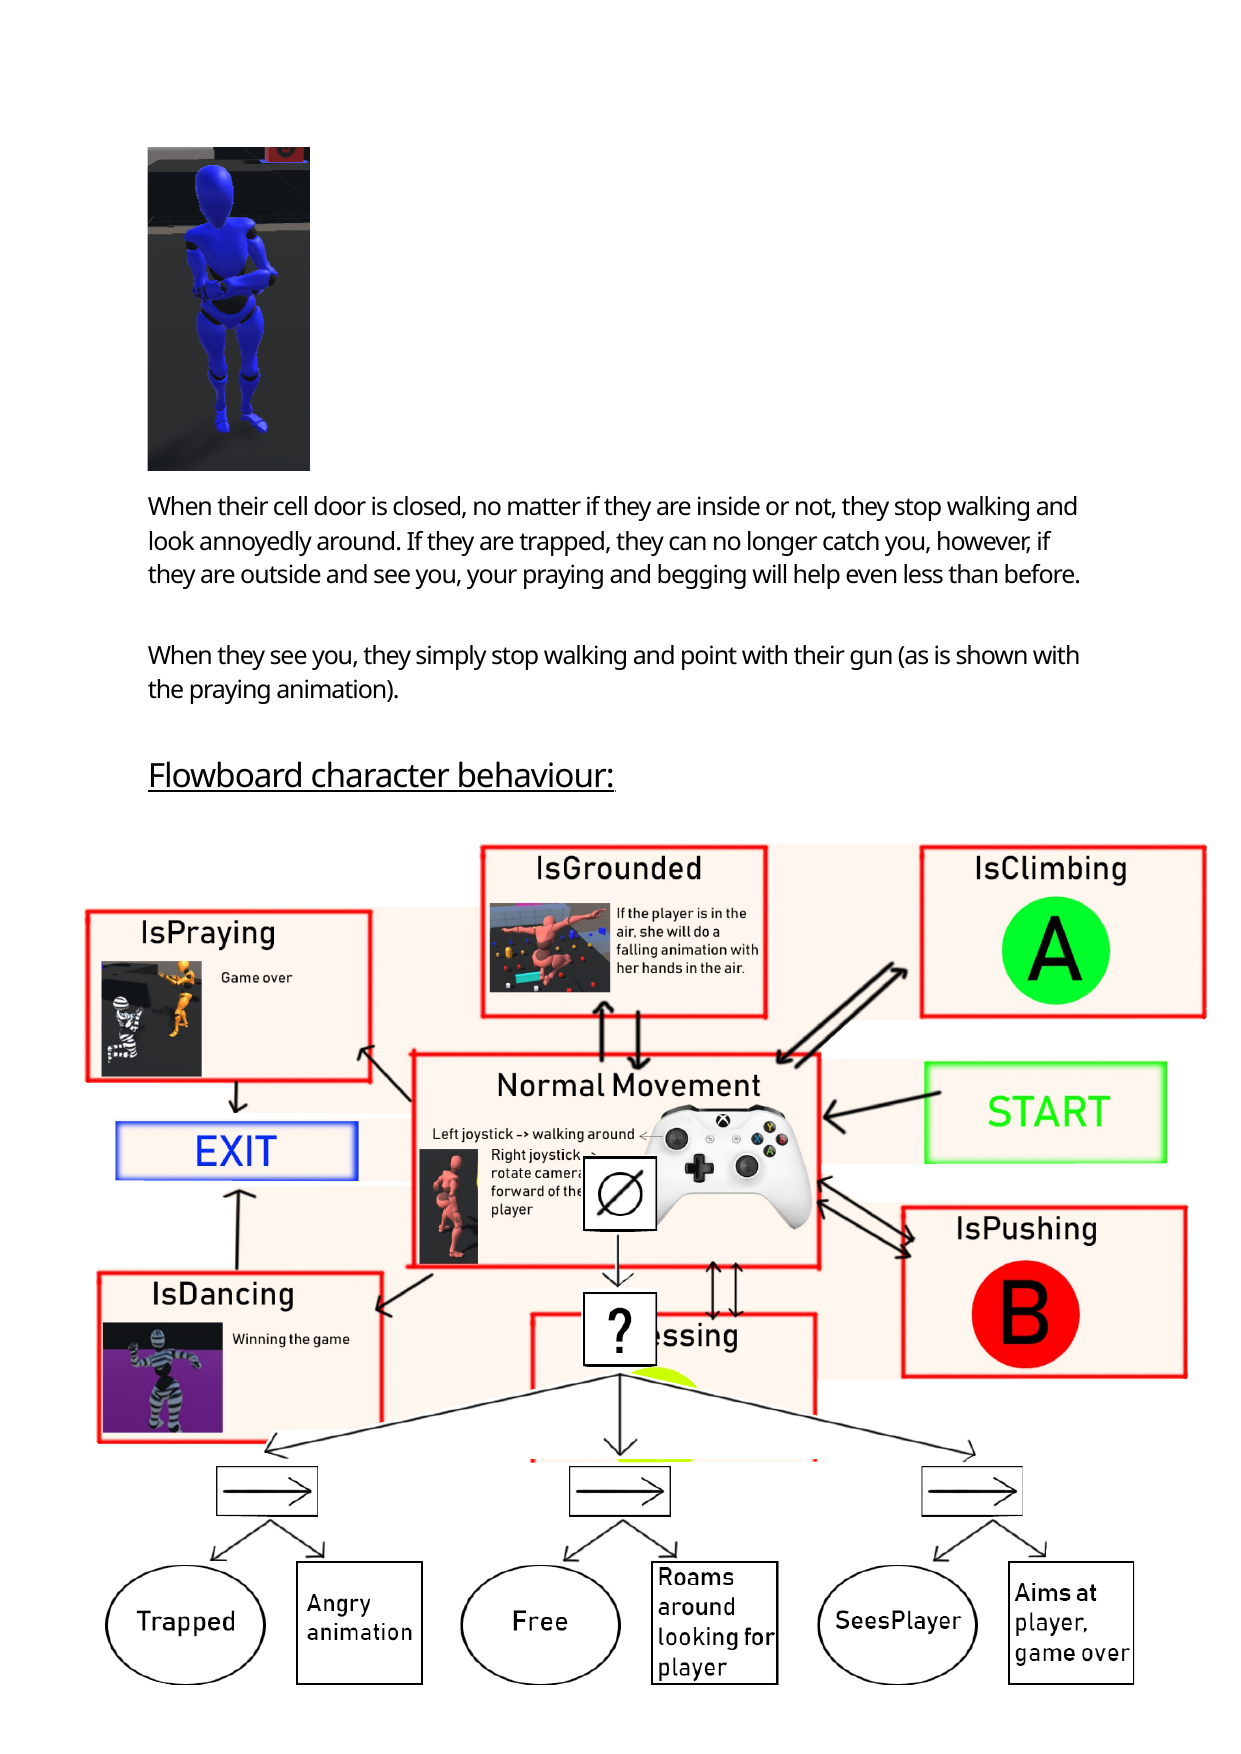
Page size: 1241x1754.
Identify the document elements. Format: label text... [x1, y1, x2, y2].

text Flowboard character behaviour: [148, 751, 1093, 797]
text When their cell door is closed, no matter if they are inside or not, they stop walking and look annoyedly around. If they are trapped, they can no longer catch you, however, if they are outside and see you, your praying and begging will help even less than before. [148, 489, 1093, 591]
text When they see you, they simply stop walking and point with their gun (as is shown with the praying animation). [148, 637, 1093, 705]
